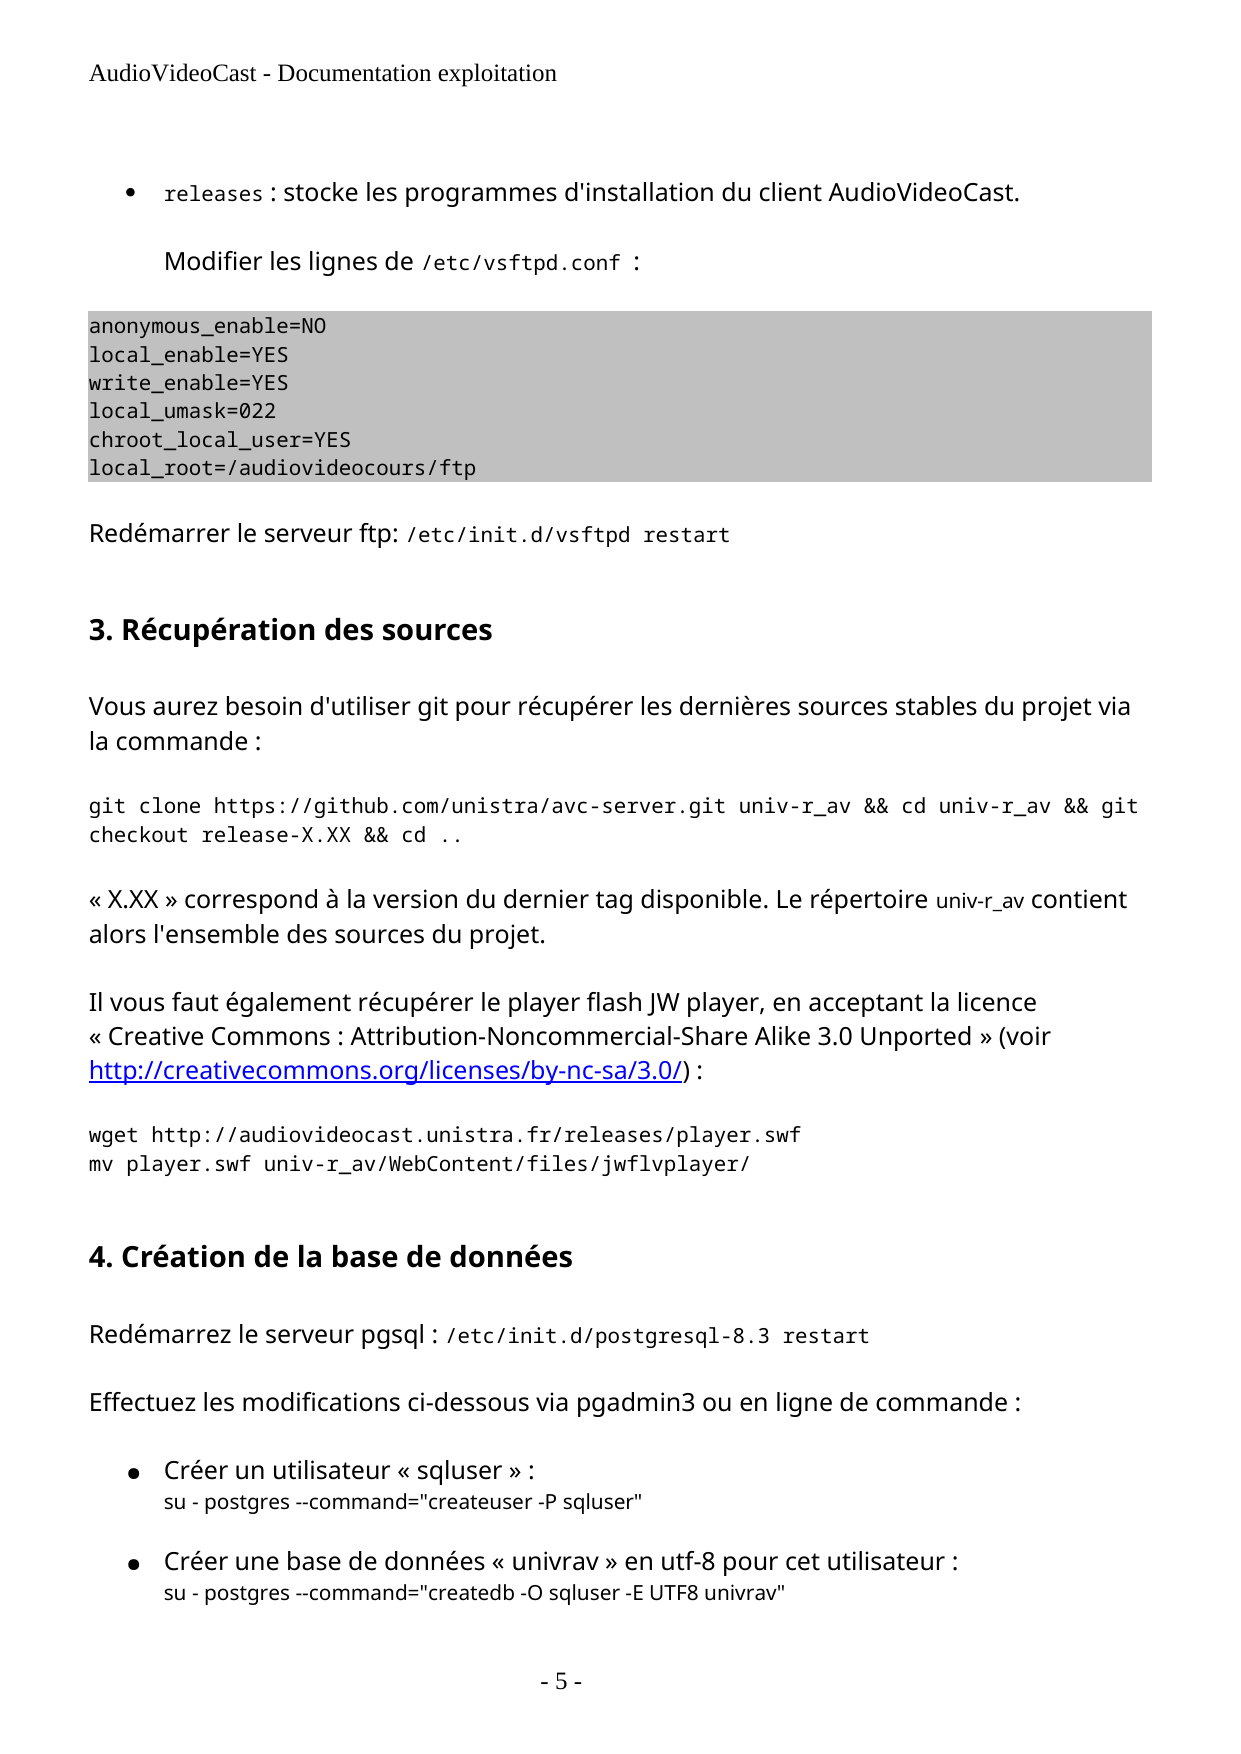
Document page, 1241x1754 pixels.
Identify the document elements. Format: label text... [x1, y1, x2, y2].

subtitle 4. Création de la base de données [88, 1237, 1152, 1276]
text « X.XX » correspond à la version du dernier tag disponible. Le répertoire univ-r_av contient alors l'ensemble des sources du projet. [88, 882, 1152, 950]
list releases : stocke les programmes d'installation du client AudioVideoCast. Modifier les lignes de /etc/vsftpd.conf : [126, 175, 1152, 277]
text wget http://audiovideocast.unistra.fr/releases/player.swf [88, 1121, 1152, 1149]
text Redémarrer le serveur ftp: /etc/init.d/vsftpd restart [88, 516, 1152, 550]
text anonymous_enable=NO local_enable=YES write_enable=YES [88, 311, 1152, 397]
text Effectuez les modifications ci-dessous via pgadmin3 ou en ligne de commande : [88, 1385, 1152, 1419]
text git clone https://github.com/unistra/avc-server.git univ-r_av && cd univ-r_av && git checkout release-X.XX && cd .. [88, 791, 1152, 848]
text Il vous faut également récupérer le player flash JW player, en acceptant la licence « Creative Commons : Attribution-Noncommercial-Share Alike 3.0 Unported » (voir http://creativecommons.org/licenses/by-nc-sa/3.0/) : [88, 984, 1152, 1087]
text local_umask=022 chroot_local_user=YES local_root=/audiovideocours/ftp [88, 397, 1152, 482]
text mv player.swf univ-r_av/WebContent/files/jwflvplayer/ [88, 1149, 1152, 1177]
subtitle 3. Récupération des sources [88, 609, 1152, 649]
list su - postgres --command="createdb -O sqluser -E UTF8 univrav" [126, 1578, 1152, 1606]
list Créer un utilisateur « sqluser » : su - postgres --command="createuser -P sqluser" [126, 1453, 1152, 1515]
list Créer une base de données « univrav » en utf-8 pour cet utilisateur : [126, 1544, 1152, 1578]
text Redémarrez le serveur pgsql : /etc/init.d/postgresql-8.3 restart [88, 1317, 1152, 1351]
text Vous aurez besoin d'utiliser git pour récupérer les dernières sources stables du projet via la commande : [88, 689, 1152, 757]
